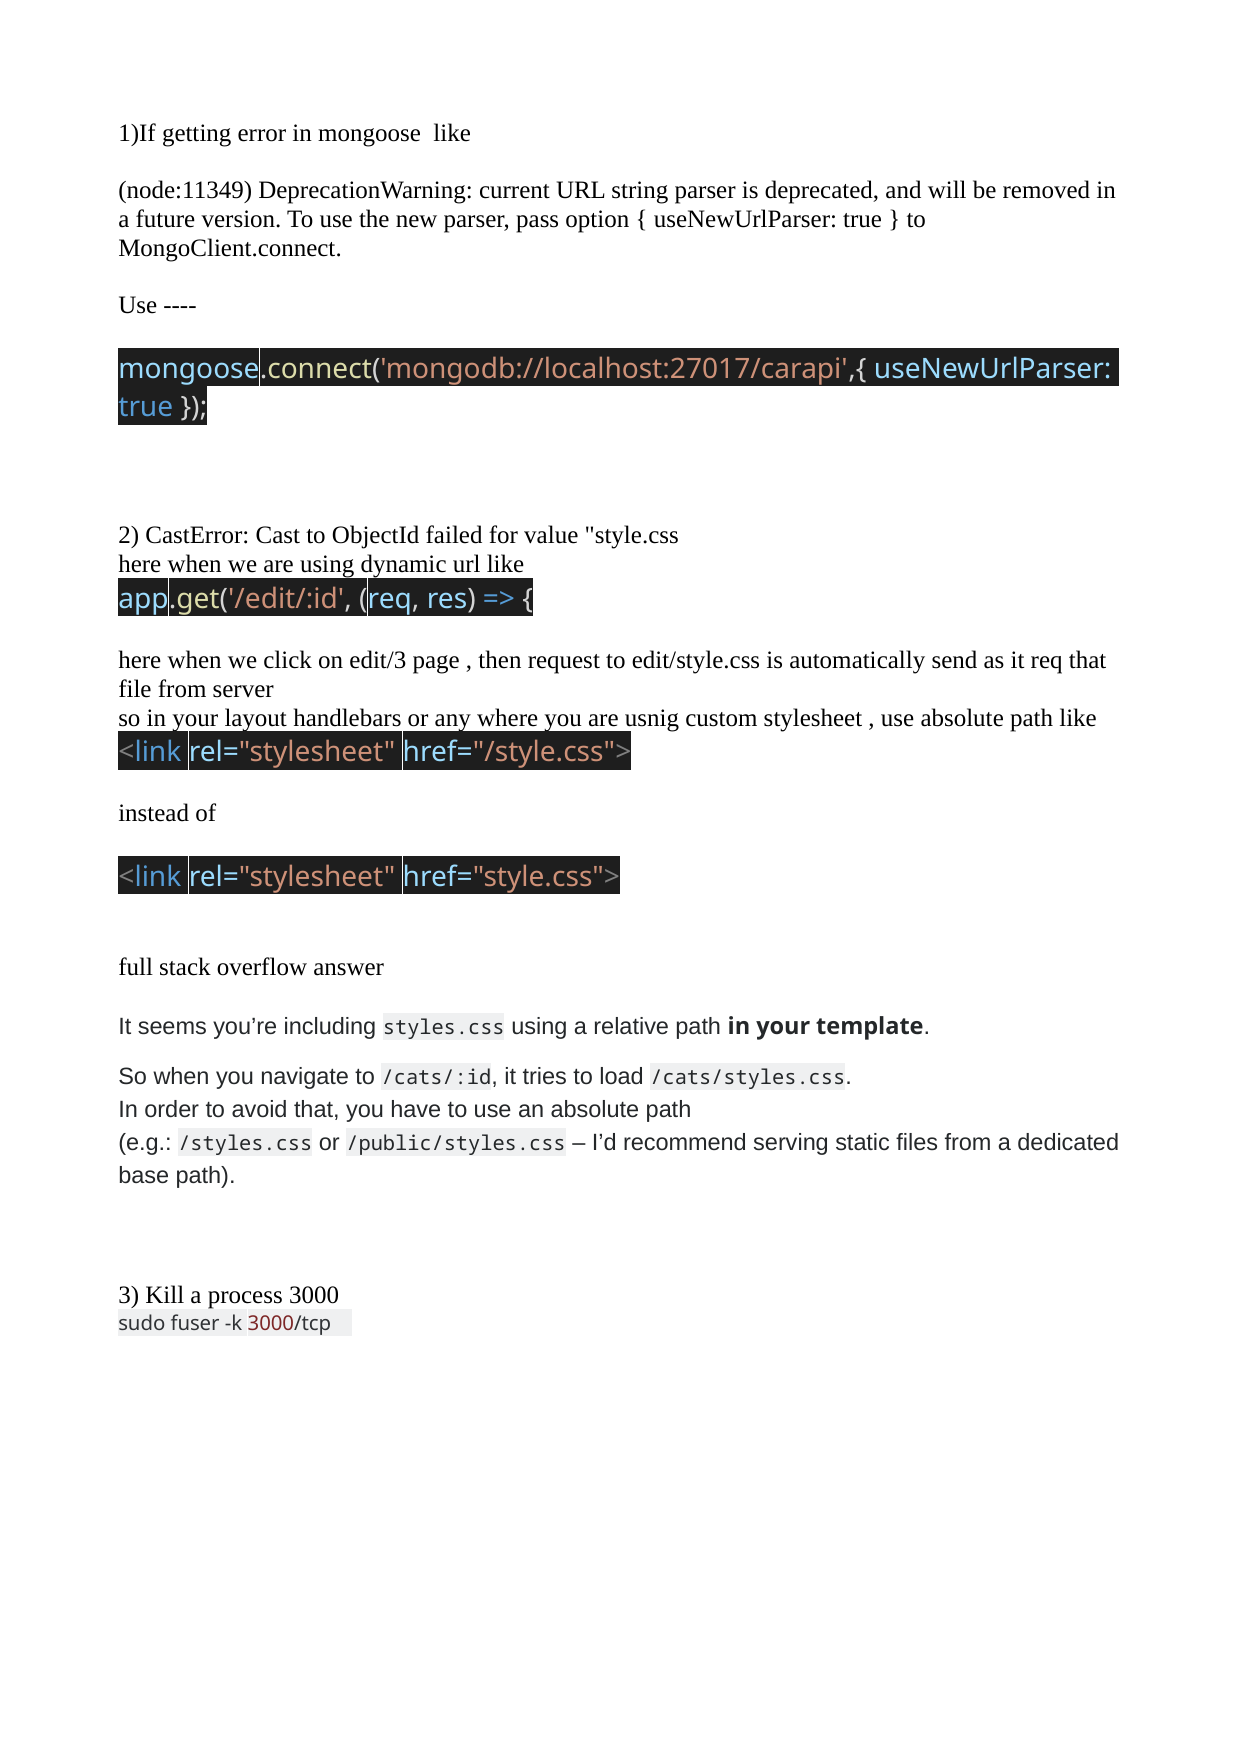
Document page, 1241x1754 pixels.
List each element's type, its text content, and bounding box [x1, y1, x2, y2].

text So when you navigate to /cats/:id, it tries to load /cats/styles.css. [118, 1062, 1122, 1090]
text 3) Kill a process 3000 [118, 1280, 1122, 1308]
text here when we are using dynamic url like [118, 549, 1122, 578]
text <link rel="stylesheet" href="/style.css"> [118, 731, 1122, 770]
text (node:11349) DeprecationWarning: current URL string parser is deprecated, and will be removed in a future version. To use the new parser, pass option { useNewUrlParser: true } to MongoClient.connect. [118, 176, 1122, 262]
text so in your layout handlebars or any where you are usnig custom stylesheet , use absolute path like [118, 703, 1122, 731]
text sudo fuser -k 3000/tcp [118, 1308, 1122, 1336]
text 2) CastError: Cast to ObjectId failed for value "style.css [118, 521, 1122, 549]
text app.get('/edit/:id', (req, res) => { [118, 578, 1122, 616]
text instead of [118, 798, 1122, 827]
text Use ---- [118, 291, 1122, 319]
text In order to avoid that, you have to use an absolute path (e.g.: /styles.css or /public/styles.css – I’d recommend serving static files from a dedicated base path). [118, 1096, 1122, 1188]
text here when we click on edit/3 page , then request to edit/style.css is automatically send as it req that file from server [118, 645, 1122, 703]
text mongoose.connect('mongodb://localhost:27017/carapi',{ useNewUrlParser: true }); [118, 348, 1122, 425]
text <link rel="stylesheet" href="style.css"> [118, 856, 1122, 894]
text It seems you’re including styles.css using a relative path in your template. [118, 1009, 1122, 1041]
text full stack overflow answer [118, 952, 1122, 981]
text 1)If getting error in mongoose like [118, 118, 1122, 147]
